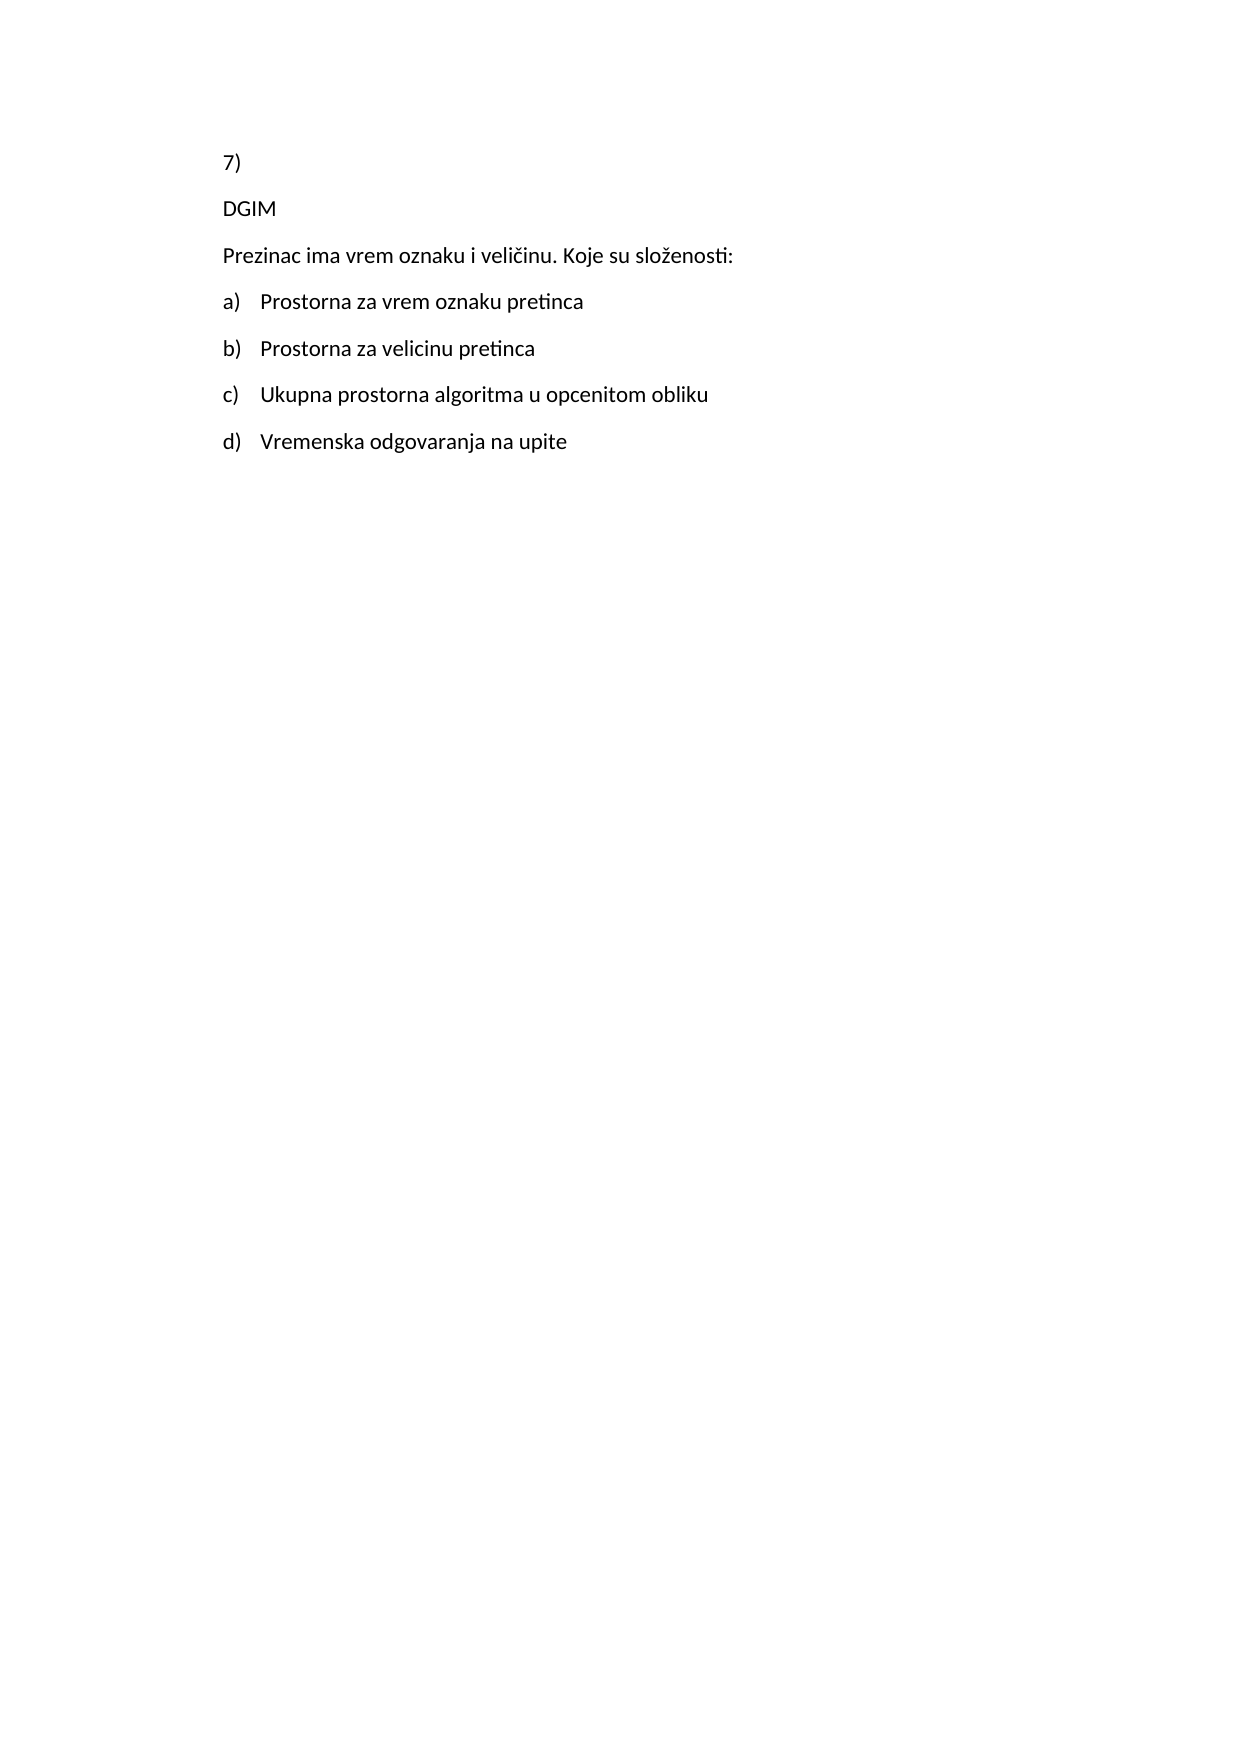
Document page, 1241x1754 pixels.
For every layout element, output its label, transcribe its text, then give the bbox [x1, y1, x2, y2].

text DGIM [223, 194, 1093, 222]
text 7) [223, 148, 1093, 176]
list Prostorna za velicinu pretinca [223, 334, 1093, 362]
text Prezinac ima vrem oznaku i veličinu. Koje su složenosti: [223, 241, 1093, 269]
list Vremenska odgovaranja na upite [223, 427, 1093, 455]
list Ukupna prostorna algoritma u opcenitom obliku [223, 380, 1093, 408]
list Prostorna za vrem oznaku pretinca [223, 287, 1093, 315]
